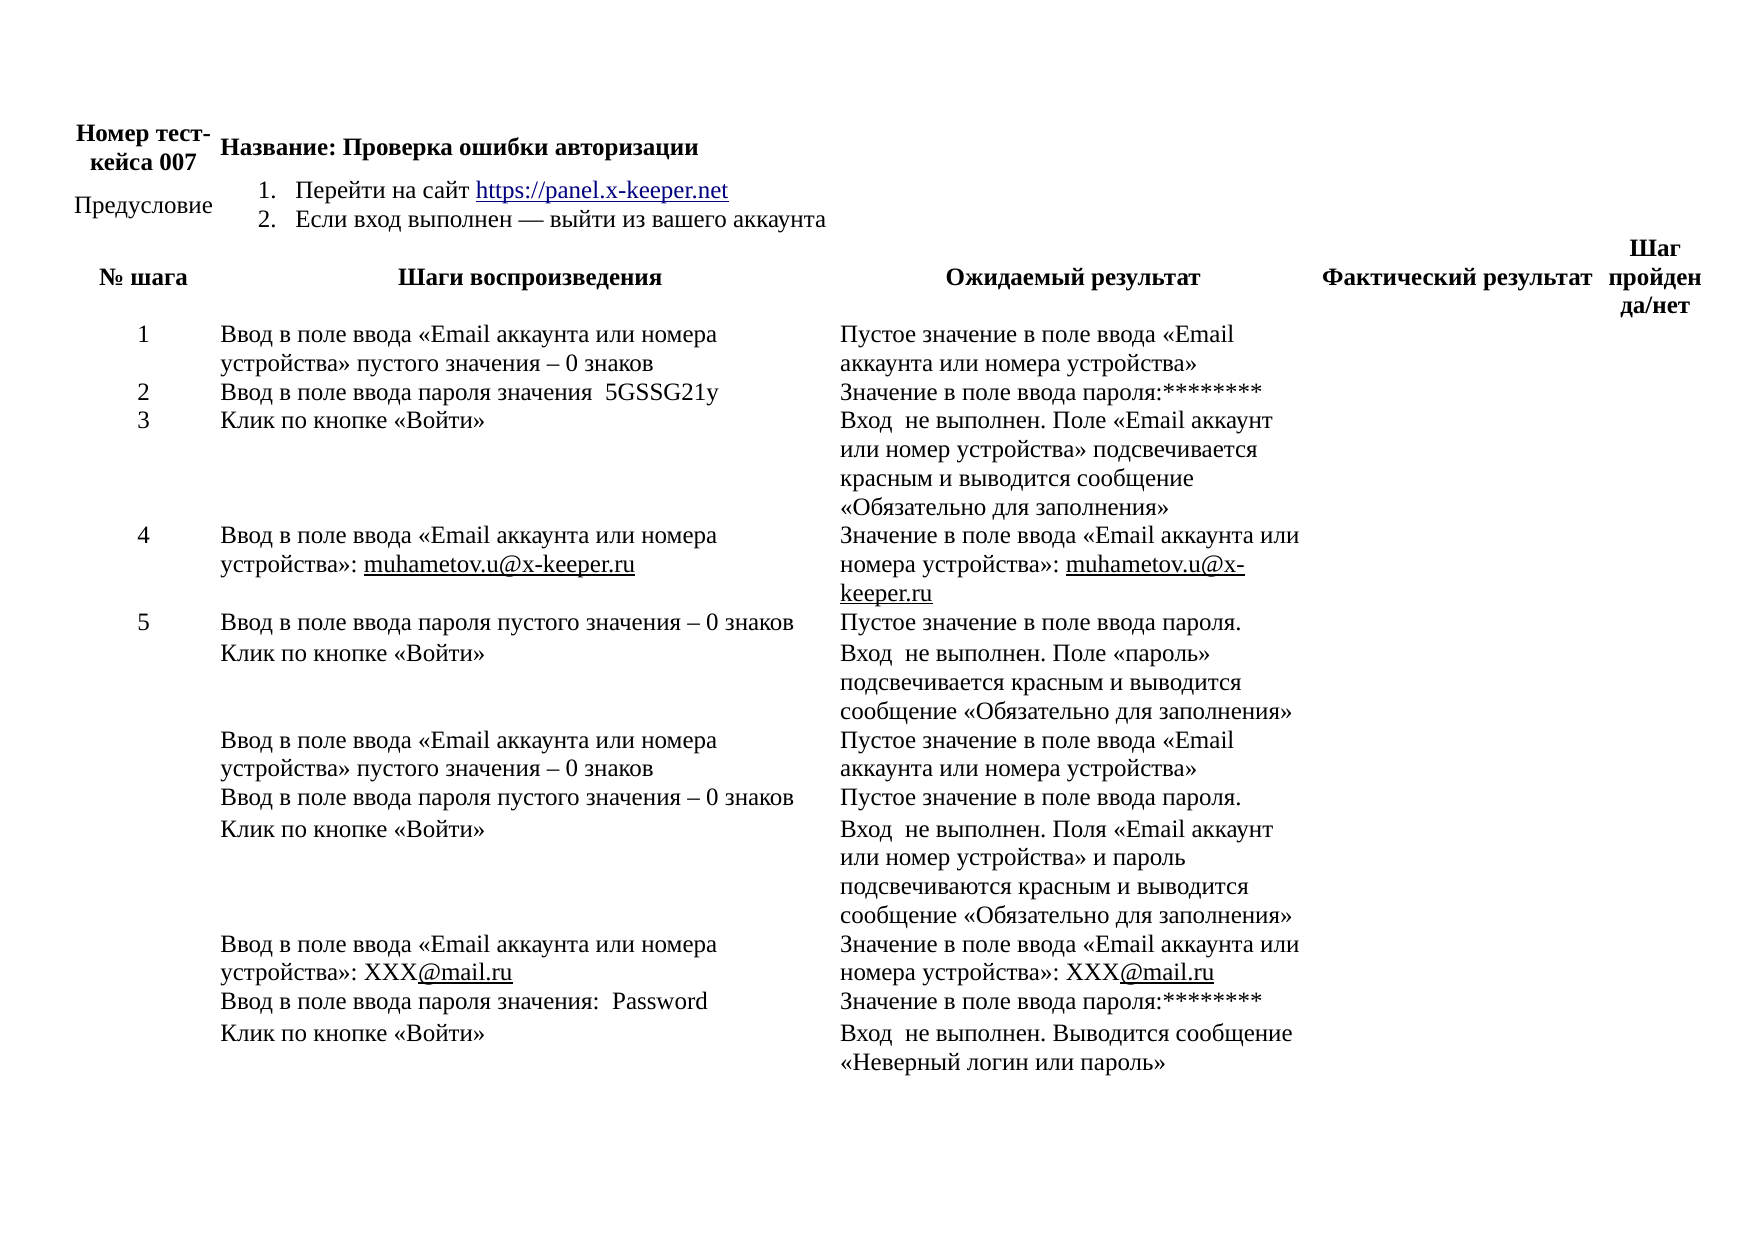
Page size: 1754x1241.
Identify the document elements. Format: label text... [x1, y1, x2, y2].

table_cell Пустое значение в поле ввода «Email аккаунта или номера устройства» [840, 319, 1306, 377]
table_cell Пустое значение в поле ввода пароля. [840, 607, 1306, 638]
table_cell [1306, 782, 1608, 814]
table_cell Шаги воспроизведения [220, 233, 840, 319]
table_cell Пустое значение в поле ввода «Email аккаунта или номера устройства» [840, 725, 1306, 782]
table_cell [1608, 607, 1702, 638]
table_cell [220, 1075, 840, 1107]
table_cell Ввод в поле ввода пароля пустого значения – 0 знаков [220, 782, 840, 814]
table_cell Вход не выполнен. Поле «Email аккаунт или номер устройства» подсвечивается красным и выводится сообщение «Обязательно для заполнения» [840, 406, 1306, 521]
table_cell [66, 986, 220, 1018]
table_cell [66, 782, 220, 814]
table_cell 4 [66, 521, 220, 607]
table_cell Клик по кнопке «Войти» [220, 406, 840, 521]
table_cell [1306, 319, 1608, 377]
table_cell Клик по кнопке «Войти» [220, 814, 840, 929]
table_cell [1306, 639, 1608, 725]
table_cell Значение в поле ввода пароля:******** [840, 986, 1306, 1018]
table_cell [66, 1018, 220, 1075]
table_header Номер тест-кейса 007 [66, 118, 220, 176]
table_cell [66, 639, 220, 725]
table_cell [1306, 521, 1608, 607]
table_header Название: Проверка ошибки авторизации [220, 118, 1702, 176]
table_cell 2 [66, 377, 220, 406]
table_cell [1608, 639, 1702, 725]
table_cell Значение в поле ввода «Email аккаунта или номера устройства»: XXX@mail.ru [840, 929, 1306, 986]
table_cell [1608, 814, 1702, 929]
table_cell Ожидаемый результат [840, 233, 1306, 319]
table_cell 5 [66, 607, 220, 638]
table_cell Вход не выполнен. Поле «пароль» подсвечивается красным и выводится сообщение «Обязательно для заполнения» [840, 639, 1306, 725]
table_cell Клик по кнопке «Войти» [220, 1018, 840, 1075]
table_cell [1306, 607, 1608, 638]
table_cell Фактический результат [1306, 233, 1608, 319]
table_cell Значение в поле ввода «Email аккаунта или номера устройства»: muhametov.u@x-keeper.ru [840, 521, 1306, 607]
table_cell Ввод в поле ввода пароля значения 5GSSG21y [220, 377, 840, 406]
table_cell [1608, 986, 1702, 1018]
table_cell Значение в поле ввода пароля:******** [840, 377, 1306, 406]
table_cell [1306, 929, 1608, 986]
table_cell Перейти на сайт https://panel.x-keeper.net Если вход выполнен — выйти из вашего аккаунта [220, 176, 1702, 233]
table_cell Ввод в поле ввода «Email аккаунта или номера устройства»: XXX@mail.ru [220, 929, 840, 986]
table_cell [1306, 1075, 1608, 1107]
table_cell [1608, 929, 1702, 986]
table_cell № шага [66, 233, 220, 319]
table_cell [1306, 986, 1608, 1018]
table_cell [66, 725, 220, 782]
table_cell [1608, 1075, 1702, 1107]
table_cell [1306, 406, 1608, 521]
table_cell Ввод в поле ввода пароля пустого значения – 0 знаков [220, 607, 840, 638]
table_cell Ввод в поле ввода «Email аккаунта или номера устройства»: muhametov.u@x-keeper.ru [220, 521, 840, 607]
table_cell Пустое значение в поле ввода пароля. [840, 782, 1306, 814]
table_cell Шаг пройден да/нет [1608, 233, 1702, 319]
table_cell [1608, 406, 1702, 521]
table_cell [1608, 782, 1702, 814]
table_cell Ввод в поле ввода «Email аккаунта или номера устройства» пустого значения – 0 знаков [220, 319, 840, 377]
table_cell [1306, 725, 1608, 782]
table_cell [1306, 814, 1608, 929]
table_cell [1608, 725, 1702, 782]
table_cell [1608, 1018, 1702, 1075]
table_cell Вход не выполнен. Выводится сообщение «Неверный логин или пароль» [840, 1018, 1306, 1075]
table_cell Ввод в поле ввода пароля значения: Password [220, 986, 840, 1018]
table_cell [66, 814, 220, 929]
table_cell [1608, 319, 1702, 377]
table_cell [1306, 1018, 1608, 1075]
table_cell Предусловие [66, 176, 220, 233]
table_cell [66, 929, 220, 986]
table_cell [840, 1075, 1306, 1107]
table_cell Ввод в поле ввода «Email аккаунта или номера устройства» пустого значения – 0 знаков [220, 725, 840, 782]
table_cell [1608, 521, 1702, 607]
table_cell 1 [66, 319, 220, 377]
table_cell Вход не выполнен. Поля «Email аккаунт или номер устройства» и пароль подсвечиваются красным и выводится сообщение «Обязательно для заполнения» [840, 814, 1306, 929]
table_cell [1306, 377, 1608, 406]
table_cell 3 [66, 406, 220, 521]
table_cell [66, 1075, 220, 1107]
table_cell Клик по кнопке «Войти» [220, 639, 840, 725]
table_cell [1608, 377, 1702, 406]
